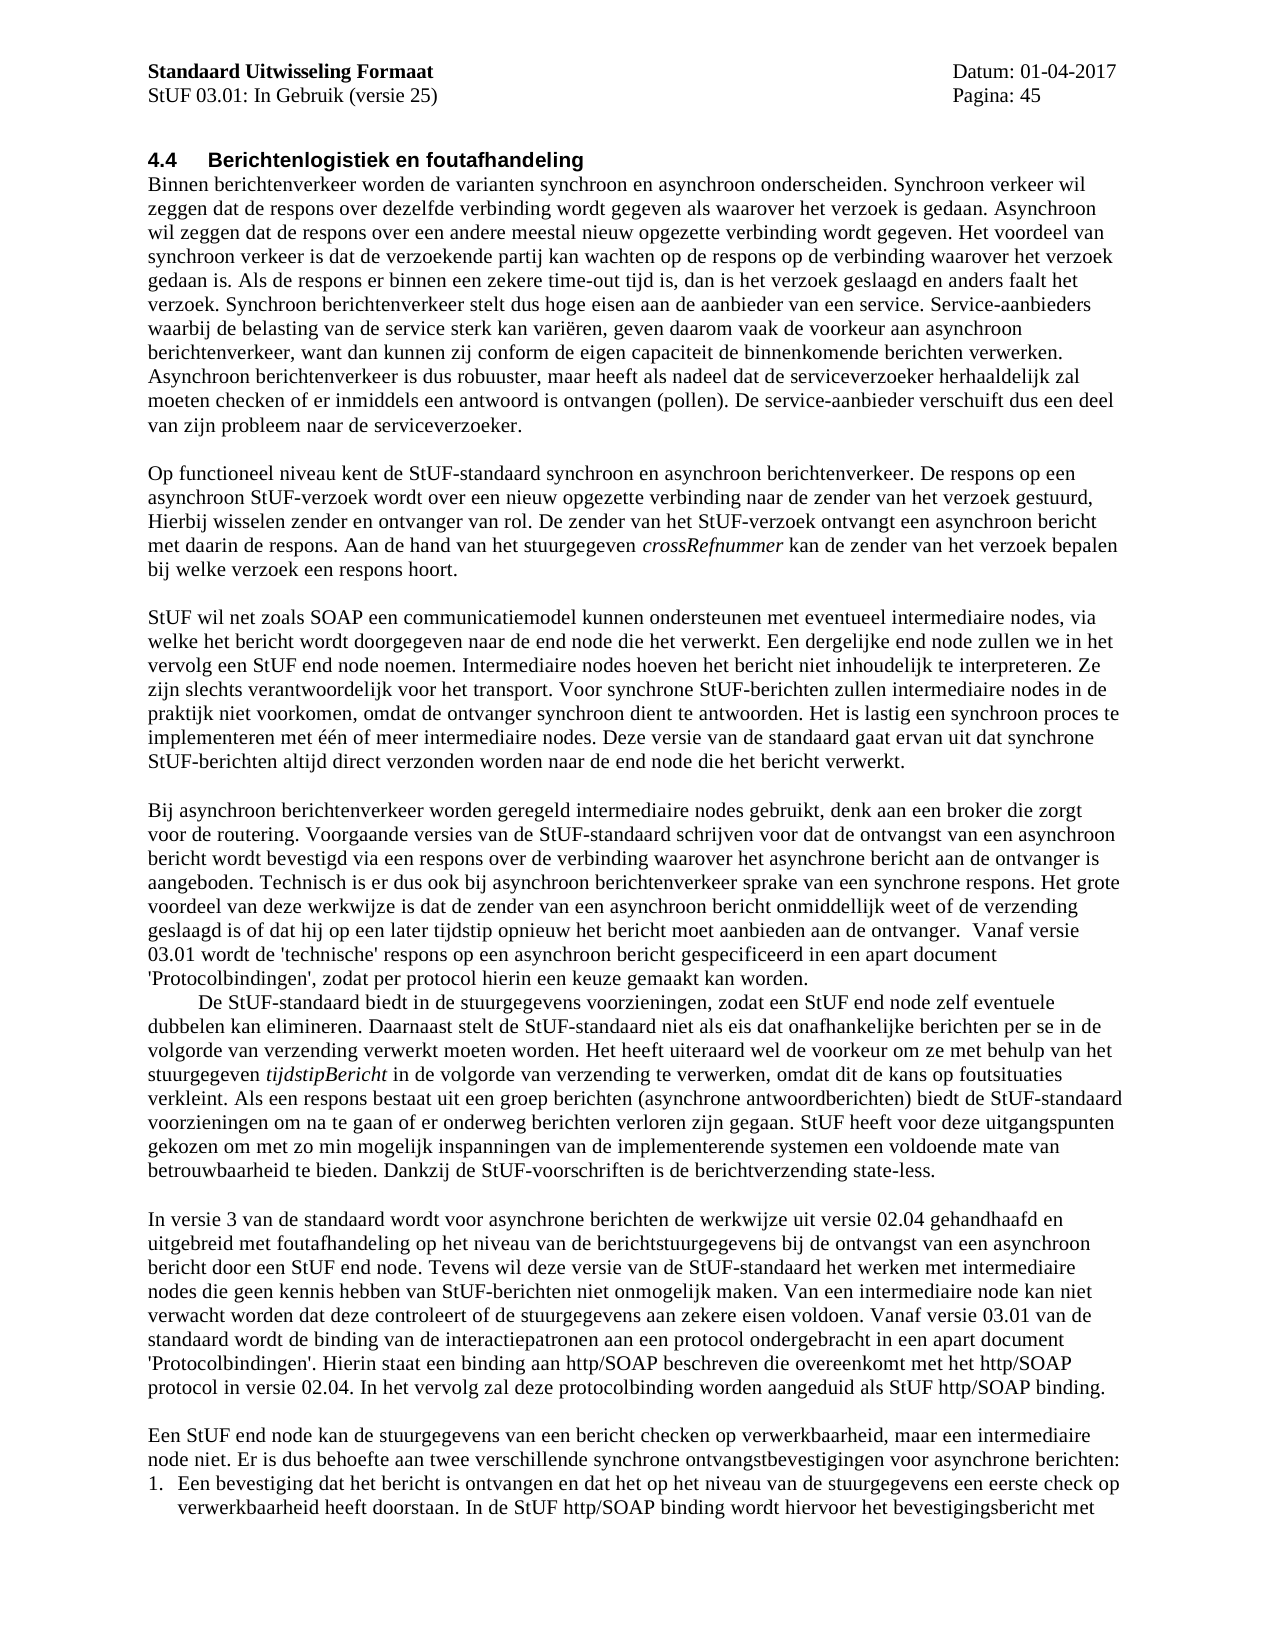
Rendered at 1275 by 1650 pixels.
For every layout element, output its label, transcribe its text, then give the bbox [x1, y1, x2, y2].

subtitle Berichtenlogistiek en foutafhandeling [148, 148, 1127, 172]
text In versie 3 van de standaard wordt voor asynchrone berichten de werkwijze uit versie 02.04 gehandhaafd en uitgebreid met foutafhandeling op het niveau van de berichtstuurgegevens bij de ontvangst van een asynchroon bericht door een StUF end node. Tevens wil deze versie van de StUF-standaard het werken met intermediaire nodes die geen kennis hebben van StUF-berichten niet onmogelijk maken. Van een intermediaire node kan niet verwacht worden dat deze controleert of de stuurgegevens aan zekere eisen voldoen. Vanaf versie 03.01 van de standaard wordt de binding van de interactiepatronen aan een protocol ondergebracht in een apart document 'Protocolbindingen'. Hierin staat een binding aan http/SOAP beschreven die overeenkomt met het http/SOAP protocol in versie 02.04. In het vervolg zal deze protocolbinding worden aangeduid als StUF http/SOAP binding. [148, 1206, 1127, 1399]
text StUF wil net zoals SOAP een communicatiemodel kunnen ondersteunen met eventueel intermediaire nodes, via welke het bericht wordt doorgegeven naar de end node die het verwerkt. Een dergelijke end node zullen we in het vervolg een StUF end node noemen. Intermediaire nodes hoeven het bericht niet inhoudelijk te interpreteren. Ze zijn slechts verantwoordelijk voor het transport. Voor synchrone StUF-berichten zullen intermediaire nodes in de praktijk niet voorkomen, omdat de ontvanger synchroon dient te antwoorden. Het is lastig een synchroon proces te implemen­teren met één of meer intermediaire nodes. Deze versie van de standaard gaat ervan uit dat synchrone StUF-berichten altijd direct verzonden worden naar de end node die het bericht verwerkt. [148, 605, 1127, 773]
text Een StUF end node kan de stuurgegevens van een bericht checken op verwerkbaarheid, maar een intermediaire node niet. Er is dus behoefte aan twee verschillende synchrone ontvangstbevestigingen voor asynchrone berichten: [148, 1423, 1127, 1471]
text Binnen berichtenverkeer worden de varianten synchroon en asynchroon onderscheiden. Synchroon verkeer wil zeggen dat de respons over dezelfde verbinding wordt gegeven als waarover het verzoek is gedaan. Asynchroon wil zeggen dat de respons over een andere meestal nieuw opgezette verbinding wordt gegeven. Het voordeel van synchroon verkeer is dat de verzoekende partij kan wachten op de respons op de verbinding waarover het verzoek gedaan is. Als de respons er binnen een zekere time-out tijd is, dan is het verzoek geslaagd en anders faalt het verzoek. Synchroon berichtenverkeer stelt dus hoge eisen aan de aanbieder van een service. Service-aanbieders waarbij de belasting van de service sterk kan variëren, geven daarom vaak de voorkeur aan asynchroon berichtenverkeer, want dan kunnen zij conform de eigen capaciteit de binnenkomende berichten verwerken. Asynchroon berichtenverkeer is dus robuuster, maar heeft als nadeel dat de serviceverzoeker herhaaldelijk zal moeten checken of er inmiddels een antwoord is ontvangen (pollen). De service-aanbieder verschuift dus een deel van zijn probleem naar de serviceverzoeker. [148, 172, 1127, 436]
text Bij asynchroon berichtenverkeer worden geregeld intermediaire nodes gebruikt, denk aan een broker die zorgt voor de routering. Voorgaande versies van de StUF-standaard schrijven voor dat de ontvangst van een asynchroon bericht wordt bevestigd via een respons over de verbinding waarover het asynchrone bericht aan de ontvanger is aangeboden. Technisch is er dus ook bij asynchroon berichtenverkeer sprake van een synchrone respons. Het grote voordeel van deze werkwijze is dat de zender van een asynchroon bericht onmiddellijk weet of de verzending geslaagd is of dat hij op een later tijdstip opnieuw het bericht moet aanbieden aan de ontvanger. Vanaf versie 03.01 wordt de 'technische' respons op een asynchroon bericht gespecificeerd in een apart document 'Protocolbindingen', zodat per protocol hierin een keuze gemaakt kan worden. [148, 797, 1127, 990]
text De StUF-standaard biedt in de stuurgegevens voorzieningen, zodat een StUF end node zelf eventuele dubbelen kan elimineren. Daarnaast stelt de StUF-standaard niet als eis dat onafhankelijke berichten per se in de volgorde van verzending verwerkt moeten worden. Het heeft uiteraard wel de voorkeur om ze met behulp van het stuurgegeven tijdstipBericht in de volgorde van verzending te verwerken, omdat dit de kans op foutsituaties verkleint. Als een respons bestaat uit een groep berichten (asynchrone antwoordberichten) biedt de StUF-standaard voorzieningen om na te gaan of er onderweg berichten verloren zijn gegaan. StUF heeft voor deze uitgangspunten gekozen om met zo min mogelijk inspanningen van de implementerende systemen een voldoende mate van betrouwbaarheid te bieden. Dankzij de StUF-voorschriften is de berichtverzending state-less. [148, 990, 1127, 1182]
list Een bevestiging dat het bericht is ontvangen en dat het op het niveau van de stuurgegevens een eerste check op verwerkbaarheid heeft doorstaan. In de StUF http/SOAP binding wordt hiervoor het bevestigingsbericht met [148, 1471, 1127, 1519]
text Op functioneel niveau kent de StUF-standaard synchroon en asynchroon berichtenverkeer. De respons op een asynchroon StUF-verzoek wordt over een nieuw opgezette verbinding naar de zender van het verzoek gestuurd, Hierbij wisselen zender en ontvanger van rol. De zender van het StUF-verzoek ontvangt een asynchroon bericht met daarin de respons. Aan de hand van het stuurgegeven crossRefnummer kan de zender van het verzoek bepalen bij welke verzoek een respons hoort. [148, 461, 1127, 581]
